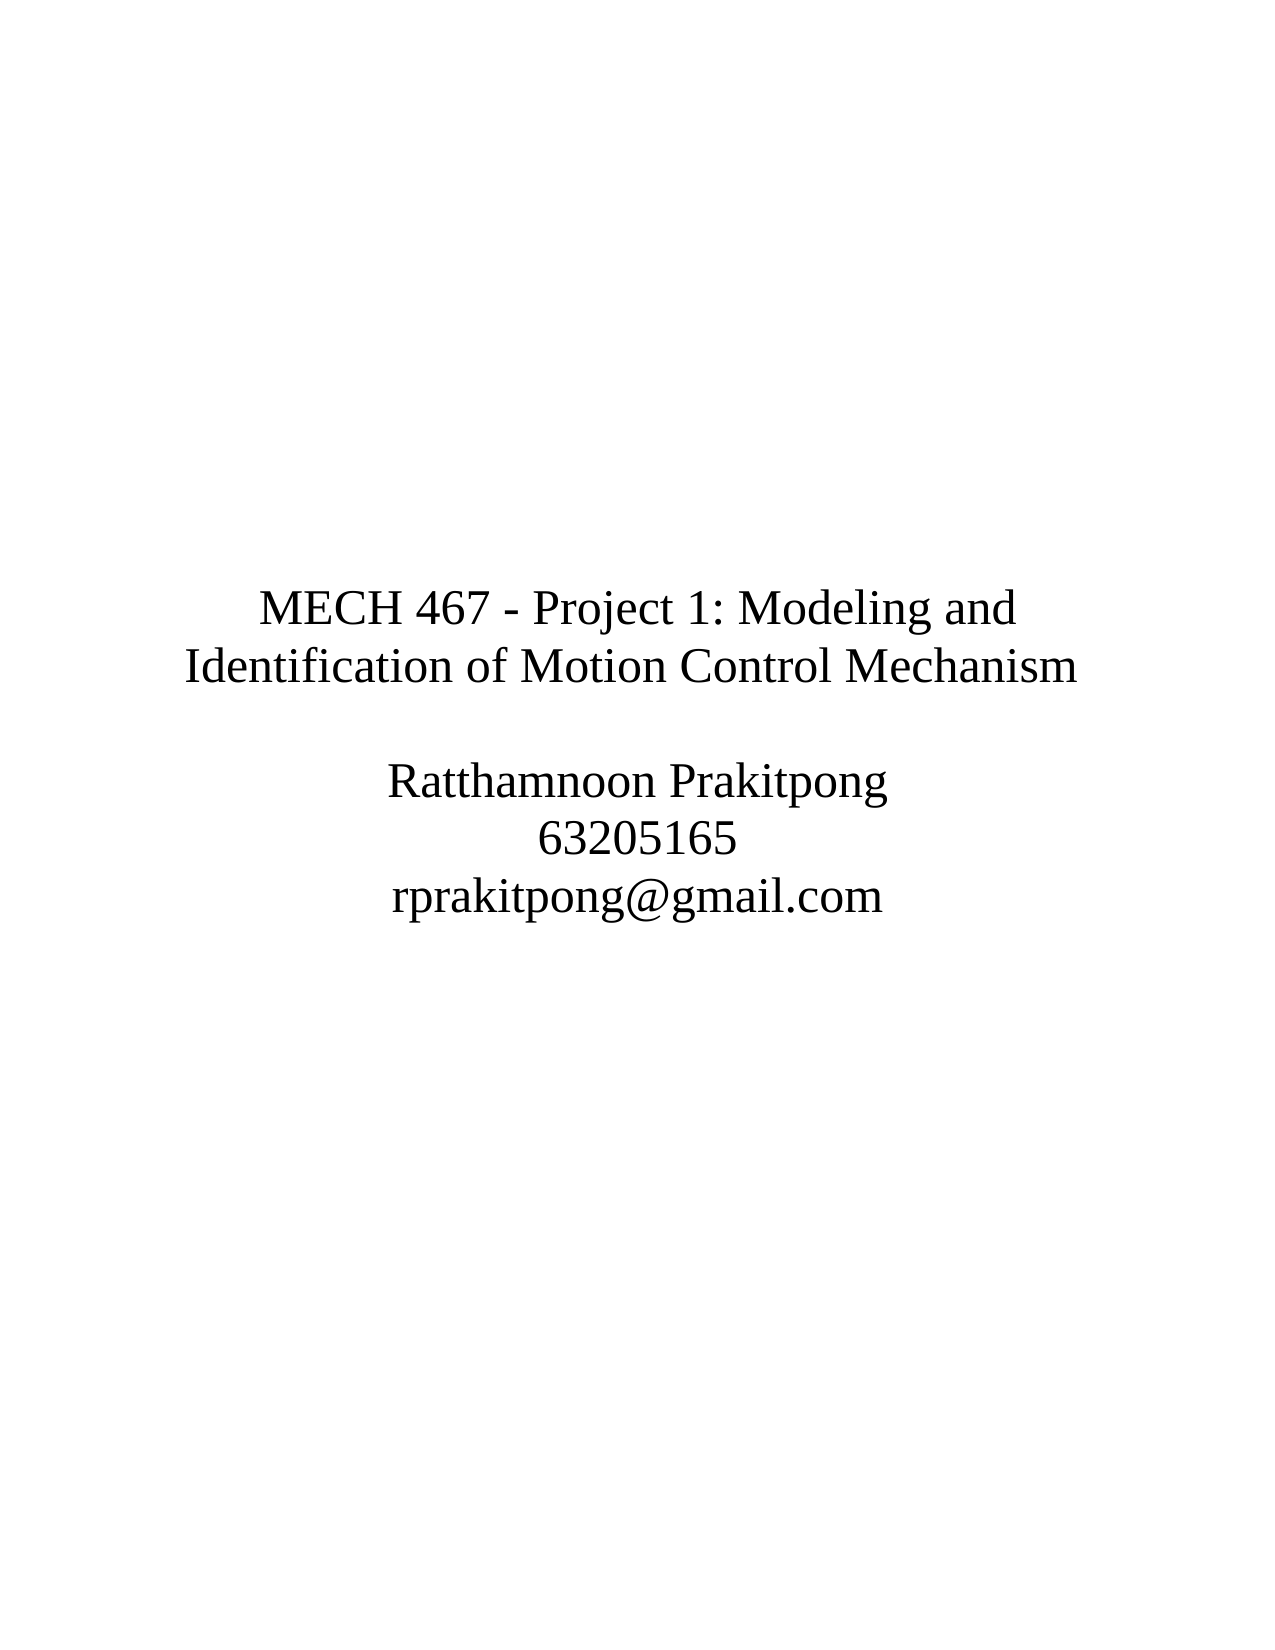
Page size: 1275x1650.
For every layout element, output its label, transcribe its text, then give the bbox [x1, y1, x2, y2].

text MECH 467 - Project 1: Modeling and Identification of Motion Control Mechanism [118, 578, 1157, 693]
text rprakitpong@gmail.com [118, 866, 1157, 923]
text 63205165 [118, 808, 1157, 866]
text Ratthamnoon Prakitpong [118, 751, 1157, 808]
